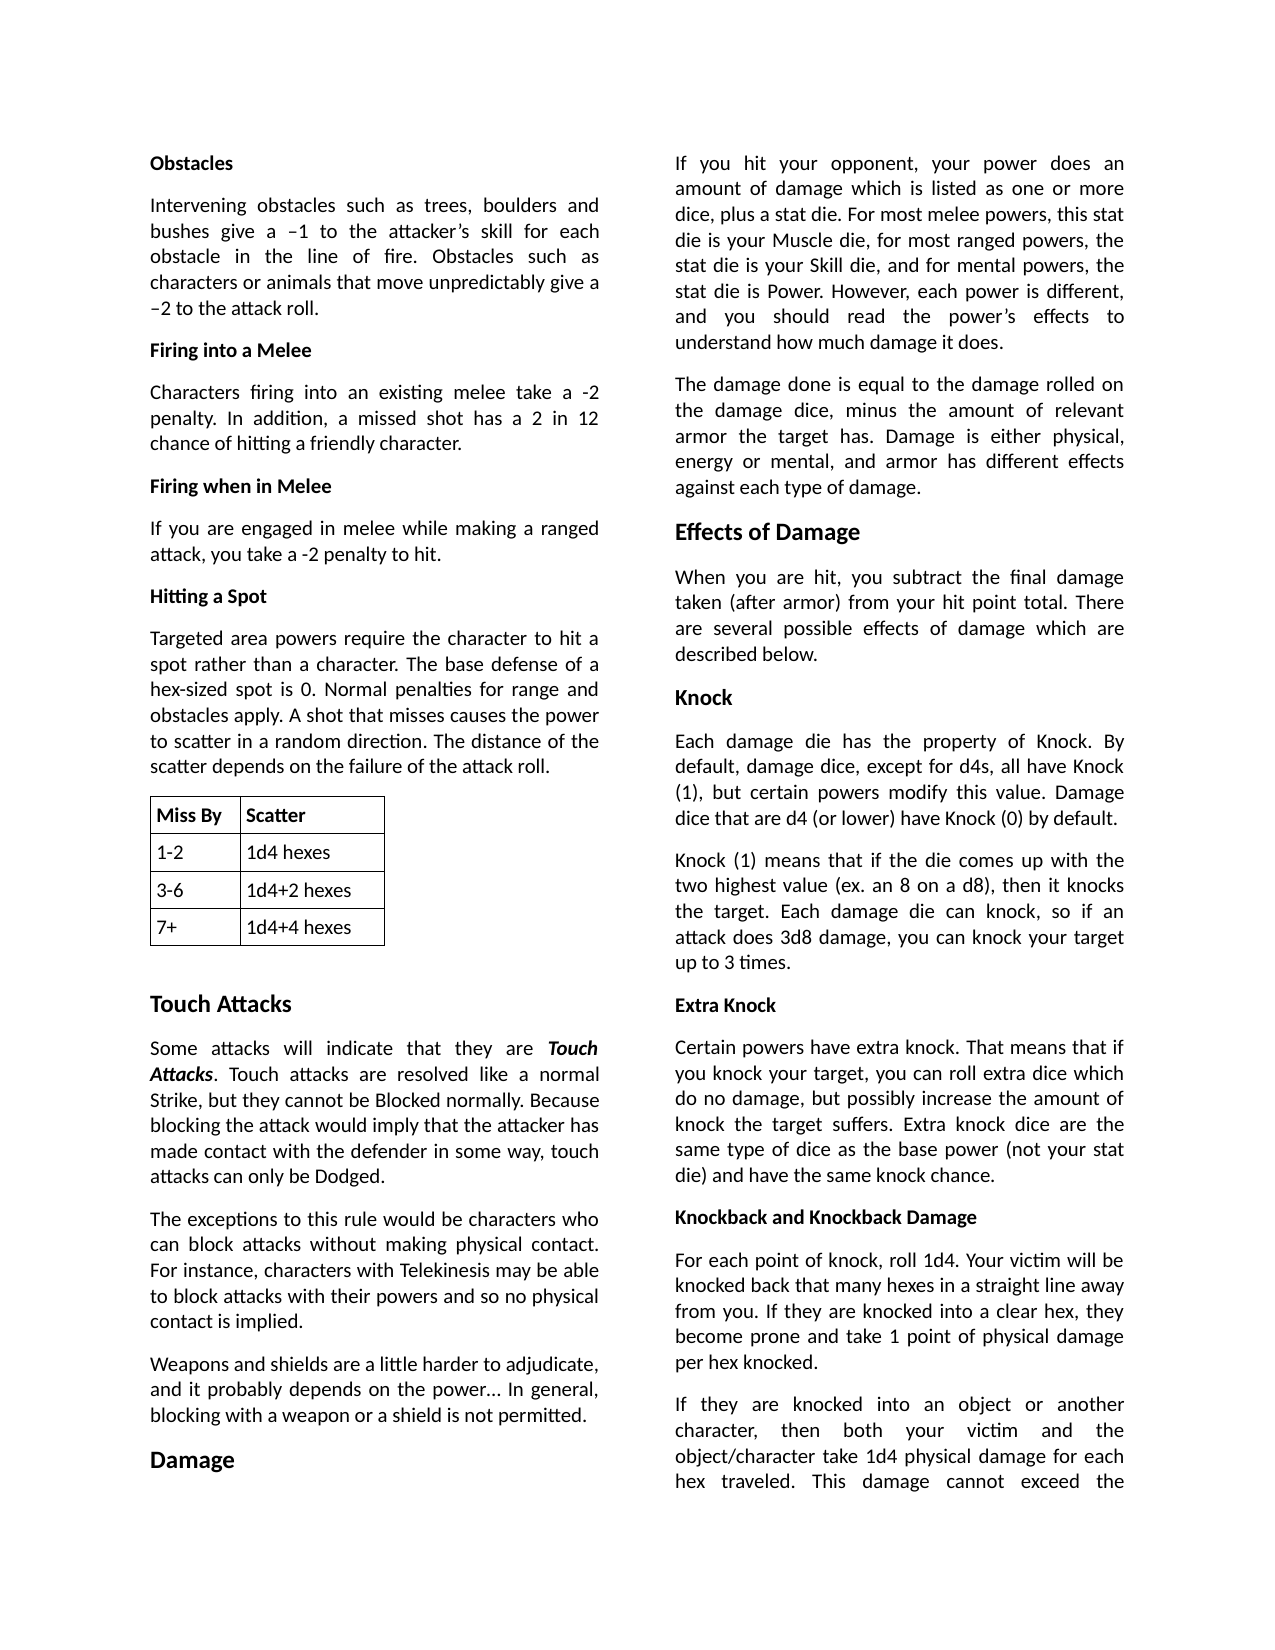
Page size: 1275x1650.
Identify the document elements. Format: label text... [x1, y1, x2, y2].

table_cell 7+ [151, 909, 240, 945]
text If you hit your opponent, your power does an amount of damage which is listed as one or more dice, plus a stat die. For most melee powers, this stat die is your Muscle die, for most ranged powers, the stat die is your Skill die, and for mental powers, the stat die is Power. However, each power is different, and you should read the power’s effects to understand how much damage it does. [675, 150, 1125, 355]
text Hitting a Spot [150, 583, 600, 608]
table_cell 1d4+2 hexes [241, 872, 384, 908]
text Damage [150, 1444, 600, 1475]
text Knock [675, 683, 1125, 711]
text Knockback and Knockback Damage [675, 1204, 1125, 1230]
text Firing into a Melee [150, 337, 600, 362]
text If they are knocked into an object or another character, then both your victim and the object/character take 1d4 physical damage for each hex traveled. This damage cannot exceed the [675, 1392, 1125, 1494]
table_header Miss By [151, 797, 240, 833]
text If you are engaged in melee while making a ranged attack, you take a -2 penalty to hit. [150, 515, 600, 566]
text Some attacks will indicate that they are Touch Attacks. Touch attacks are resolved like a normal Strike, but they cannot be Blocked normally. Because blocking the attack would imply that the attacker has made contact with the defender in some way, touch attacks can only be Dodged. [150, 1036, 600, 1189]
text Characters firing into an existing melee take a -2 penalty. In addition, a missed shot has a 2 in 12 chance of hitting a friendly character. [150, 379, 600, 456]
text Weapons and shields are a little harder to adjudicate, and it probably depends on the power… In general, blocking with a weapon or a shield is not permitted. [150, 1351, 600, 1427]
text Intervening obstacles such as trees, boulders and bushes give a –1 to the attacker’s skill for each obstacle in the line of fire. Obstacles such as characters or animals that move unpredictably give a –2 to the attack roll. [150, 192, 600, 320]
text For each point of knock, roll 1d4. Your victim will be knocked back that many hexes in a straight line away from you. If they are knocked into a clear hex, they become prone and take 1 point of physical damage per hex knocked. [675, 1247, 1125, 1375]
text Effects of Damage [675, 516, 1125, 547]
text The damage done is equal to the damage rolled on the damage dice, minus the amount of relevant armor the target has. Damage is either physical, energy or mental, and armor has different effects against each type of damage. [675, 372, 1125, 499]
text Touch Attacks [150, 988, 600, 1019]
table_cell 3-6 [151, 872, 240, 908]
text When you are hit, you subtract the final damage taken (after armor) from your hit point total. There are several possible effects of damage which are described below. [675, 564, 1125, 666]
table_cell 1d4 hexes [241, 834, 384, 871]
table_cell 1-2 [151, 834, 240, 871]
text The exceptions to this rule would be characters who can block attacks without making physical contact. For instance, characters with Telekinesis may be able to block attacks with their powers and so no physical contact is implied. [150, 1206, 600, 1334]
text Each damage die has the property of Knock. By default, damage dice, except for d4s, all have Knock (1), but certain powers modify this value. Damage dice that are d4 (or lower) have Knock (0) by default. [675, 728, 1125, 830]
text Targeted area powers require the character to hit a spot rather than a character. The base defense of a hex-sized spot is 0. Normal penalties for range and obstacles apply. A shot that misses causes the power to scatter in a random direction. The distance of the scatter depends on the failure of the attack roll. [150, 625, 600, 779]
text Knock (1) means that if the die comes up with the two highest value (ex. an 8 on a d8), then it knocks the target. Each damage die can knock, so if an attack does 3d8 damage, you can knock your target up to 3 times. [675, 847, 1125, 975]
text Obstacles [150, 150, 600, 175]
table_cell 1d4+4 hexes [241, 909, 384, 945]
table_header Scatter [241, 797, 384, 833]
text Certain powers have extra knock. That means that if you knock your target, you can roll extra dice which do no damage, but possibly increase the amount of knock the target suffers. Extra knock dice are the same type of dice as the base power (not your stat die) and have the same knock chance. [675, 1034, 1125, 1188]
text Firing when in Melee [150, 473, 600, 498]
text Extra Knock [675, 992, 1125, 1017]
